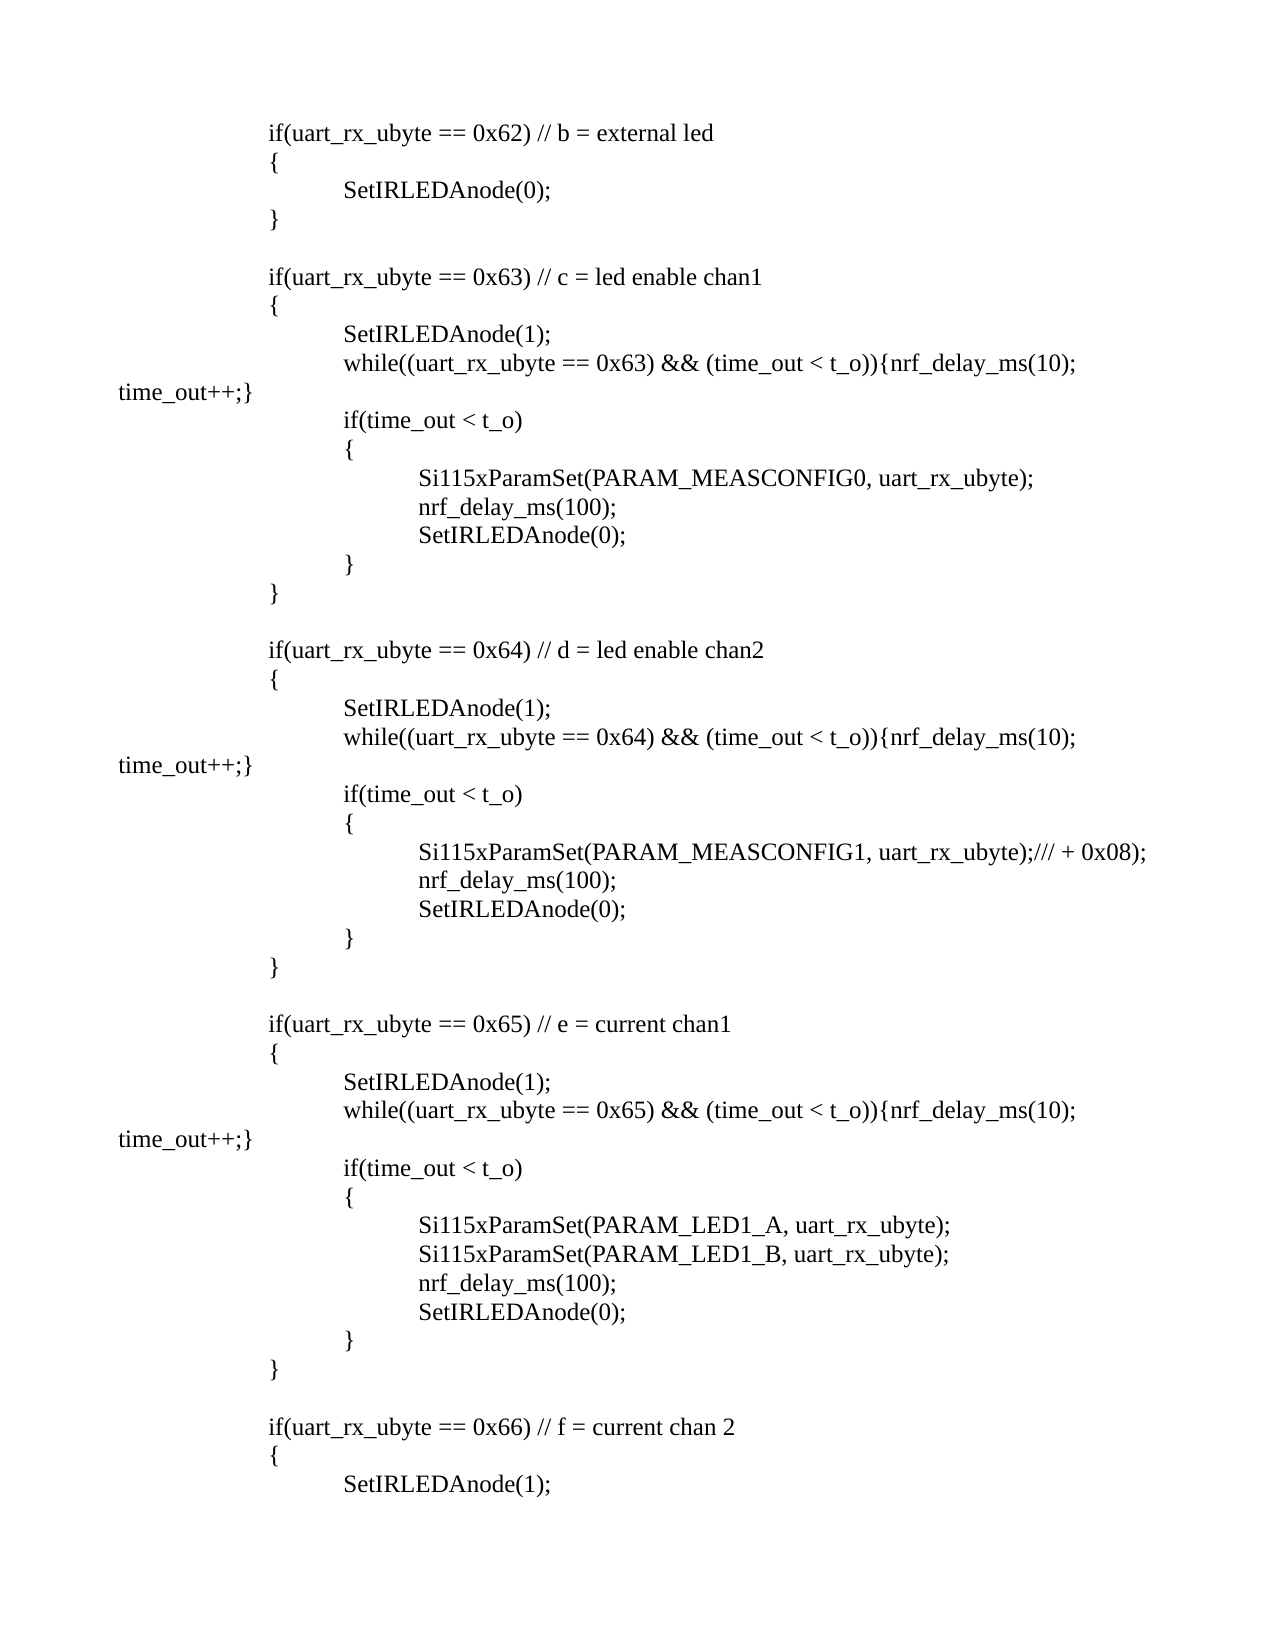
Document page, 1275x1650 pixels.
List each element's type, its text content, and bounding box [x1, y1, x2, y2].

text Si115xParamSet(PARAM_LED1_A, uart_rx_ubyte); [118, 1211, 1157, 1239]
text } [118, 1326, 1157, 1354]
text { [118, 291, 1157, 319]
text if(time_out < t_o) [118, 779, 1157, 808]
text if(time_out < t_o) [118, 1153, 1157, 1182]
text if(uart_rx_ubyte == 0x63) // c = led enable chan1 [118, 262, 1157, 291]
text SetIRLEDAnode(1); [118, 693, 1157, 722]
text Si115xParamSet(PARAM_LED1_B, uart_rx_ubyte); [118, 1239, 1157, 1268]
text Si115xParamSet(PARAM_MEASCONFIG0, uart_rx_ubyte); [118, 463, 1157, 492]
text SetIRLEDAnode(0); [118, 894, 1157, 923]
text } [118, 923, 1157, 952]
text { [118, 1441, 1157, 1469]
text { [118, 664, 1157, 693]
text } [118, 204, 1157, 233]
text } [118, 952, 1157, 981]
text if(uart_rx_ubyte == 0x65) // e = current chan1 [118, 1009, 1157, 1038]
text { [118, 808, 1157, 837]
text } [118, 1354, 1157, 1383]
text if(uart_rx_ubyte == 0x66) // f = current chan 2 [118, 1412, 1157, 1441]
text if(uart_rx_ubyte == 0x64) // d = led enable chan2 [118, 636, 1157, 664]
text SetIRLEDAnode(1); [118, 319, 1157, 348]
text nrf_delay_ms(100); [118, 866, 1157, 894]
text Si115xParamSet(PARAM_MEASCONFIG1, uart_rx_ubyte);/// + 0x08); [118, 837, 1157, 866]
text if(time_out < t_o) [118, 406, 1157, 434]
text { [118, 147, 1157, 176]
text SetIRLEDAnode(1); [118, 1469, 1157, 1498]
text while((uart_rx_ubyte == 0x65) && (time_out < t_o)){nrf_delay_ms(10); time_out++;} [118, 1096, 1157, 1153]
text if(uart_rx_ubyte == 0x62) // b = external led [118, 118, 1157, 147]
text while((uart_rx_ubyte == 0x63) && (time_out < t_o)){nrf_delay_ms(10); time_out++;} [118, 348, 1157, 406]
text SetIRLEDAnode(1); [118, 1067, 1157, 1096]
text { [118, 1182, 1157, 1211]
text nrf_delay_ms(100); [118, 492, 1157, 521]
text { [118, 434, 1157, 463]
text } [118, 549, 1157, 578]
text } [118, 578, 1157, 607]
text SetIRLEDAnode(0); [118, 176, 1157, 204]
text { [118, 1038, 1157, 1067]
text SetIRLEDAnode(0); [118, 1297, 1157, 1326]
text SetIRLEDAnode(0); [118, 521, 1157, 549]
text nrf_delay_ms(100); [118, 1268, 1157, 1297]
text while((uart_rx_ubyte == 0x64) && (time_out < t_o)){nrf_delay_ms(10); time_out++;} [118, 722, 1157, 779]
